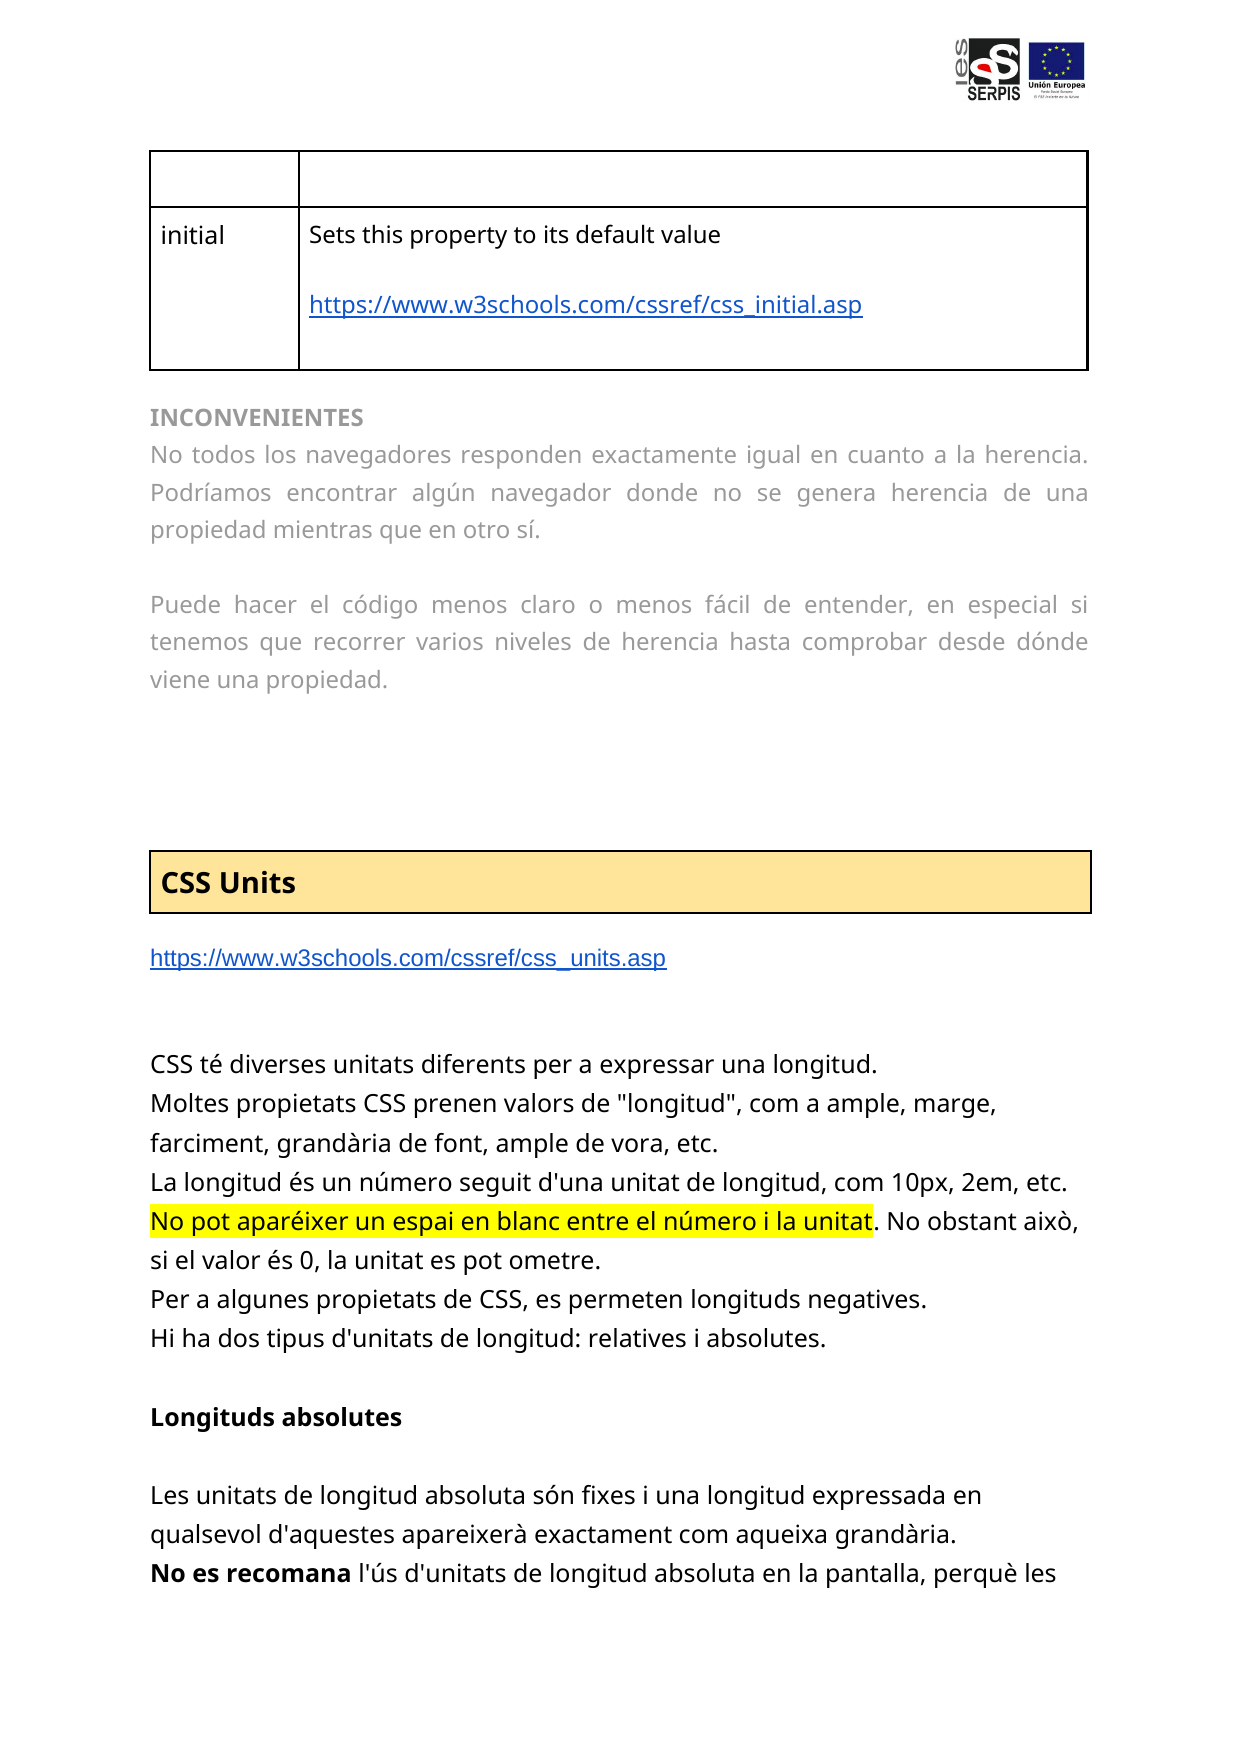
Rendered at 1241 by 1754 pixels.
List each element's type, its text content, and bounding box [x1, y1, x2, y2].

picture [950, 34, 1090, 103]
text Puede hacer el código menos claro o menos fácil de entender, en especial si tenemos que recorrer varios niveles de herencia hasta comprobar desde dónde viene una propiedad. [150, 588, 1090, 695]
text No es recomana l'ús d'unitats de longitud absoluta en la pantalla, perquè les [150, 1556, 1090, 1590]
table_cell [300, 152, 1086, 206]
text No pot aparéixer un espai en blanc entre el número i la unitat. No obstant això, si el valor és 0, la unitat es pot ometre. [150, 1203, 1090, 1277]
text CSS té diverses unitats diferents per a expressar una longitud. [150, 1047, 1090, 1081]
text Les unitats de longitud absoluta són fixes i una longitud expressada en qualsevol d'aquestes apareixerà exactament com aqueixa grandària. [150, 1478, 1090, 1551]
table_cell Sets this property to its default value https://www.w3schools.com/cssref/css_initial.asp [300, 208, 1086, 368]
table_header CSS Units [151, 852, 1090, 912]
table_cell initial [151, 208, 298, 368]
text La longitud és un número seguit d'una unitat de longitud, com 10px, 2em, etc. [150, 1164, 1090, 1198]
text Hi ha dos tipus d'unitats de longitud: relatives i absolutes. [150, 1321, 1090, 1355]
text Per a algunes propietats de CSS, es permeten longituds negatives. [150, 1282, 1090, 1316]
text Longituds absolutes [150, 1399, 1090, 1433]
text No todos los navegadores responden exactamente igual en cuanto a la herencia. Podríamos encontrar algún navegador donde no se genera herencia de una propiedad mientras que en otro sí. [150, 438, 1090, 546]
text https://www.w3schools.com/cssref/css_units.asp [150, 944, 1090, 972]
text Moltes propietats CSS prenen valors de "longitud", com a ample, marge, farciment, grandària de font, ample de vora, etc. [150, 1086, 1090, 1159]
text INCONVENIENTES [150, 401, 1090, 433]
table_cell [151, 152, 298, 206]
